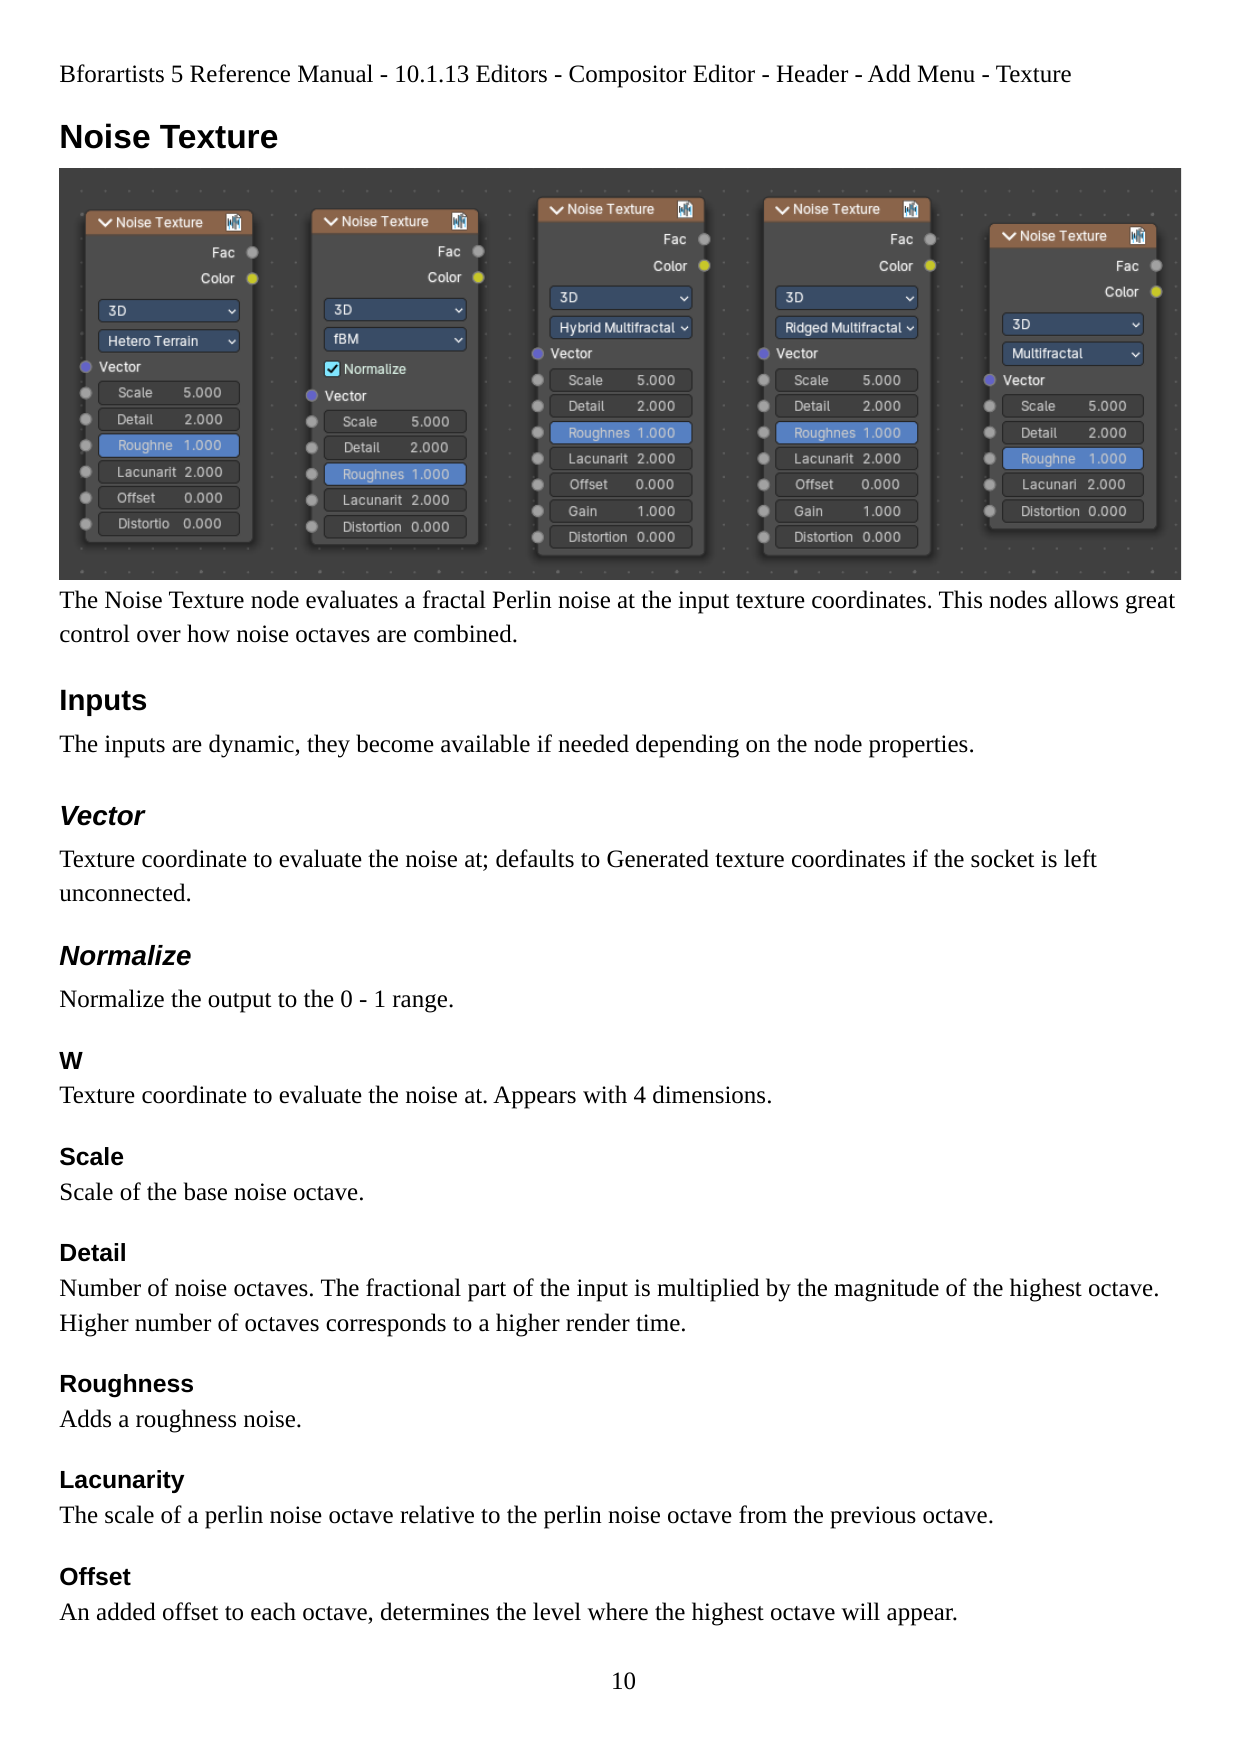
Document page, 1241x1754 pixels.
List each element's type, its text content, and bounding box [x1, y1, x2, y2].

text Normalize the output to the 0 - 1 range. [59, 984, 1181, 1013]
subtitle W [59, 1046, 1181, 1074]
subtitle Inputs [59, 683, 1181, 717]
subtitle Normalize [59, 940, 1181, 972]
text An added offset to each octave, determines the level where the highest octave will appear. [59, 1597, 1181, 1626]
subtitle Offset [59, 1562, 1181, 1591]
text Adds a roughness noise. [59, 1404, 1181, 1433]
text Texture coordinate to evaluate the noise at; defaults to Generated texture coordinates if the socket is left unconnected. [59, 844, 1181, 907]
text Number of noise octaves. The fractional part of the input is multiplied by the magnitude of the highest octave. Higher number of octaves corresponds to a higher render time. [59, 1273, 1181, 1336]
text Scale of the base noise octave. [59, 1177, 1181, 1206]
text The scale of a perlin noise octave relative to the perlin noise octave from the previous octave. [59, 1500, 1181, 1529]
subtitle Lacunarity [59, 1466, 1181, 1494]
picture [59, 168, 1182, 580]
subtitle Noise Texture [59, 117, 1181, 156]
subtitle Detail [59, 1238, 1181, 1267]
text The Noise Texture node evaluates a fractal Perlin noise at the input texture coordinates. This nodes allows great control over how noise octaves are combined. [59, 580, 1181, 648]
text The inputs are dynamic, they become available if needed depending on the node properties. [59, 729, 1181, 758]
subtitle Roughness [59, 1369, 1181, 1398]
subtitle Scale [59, 1142, 1181, 1171]
subtitle Vector [59, 799, 1181, 831]
text Texture coordinate to evaluate the noise at. Appears with 4 dimensions. [59, 1081, 1181, 1109]
